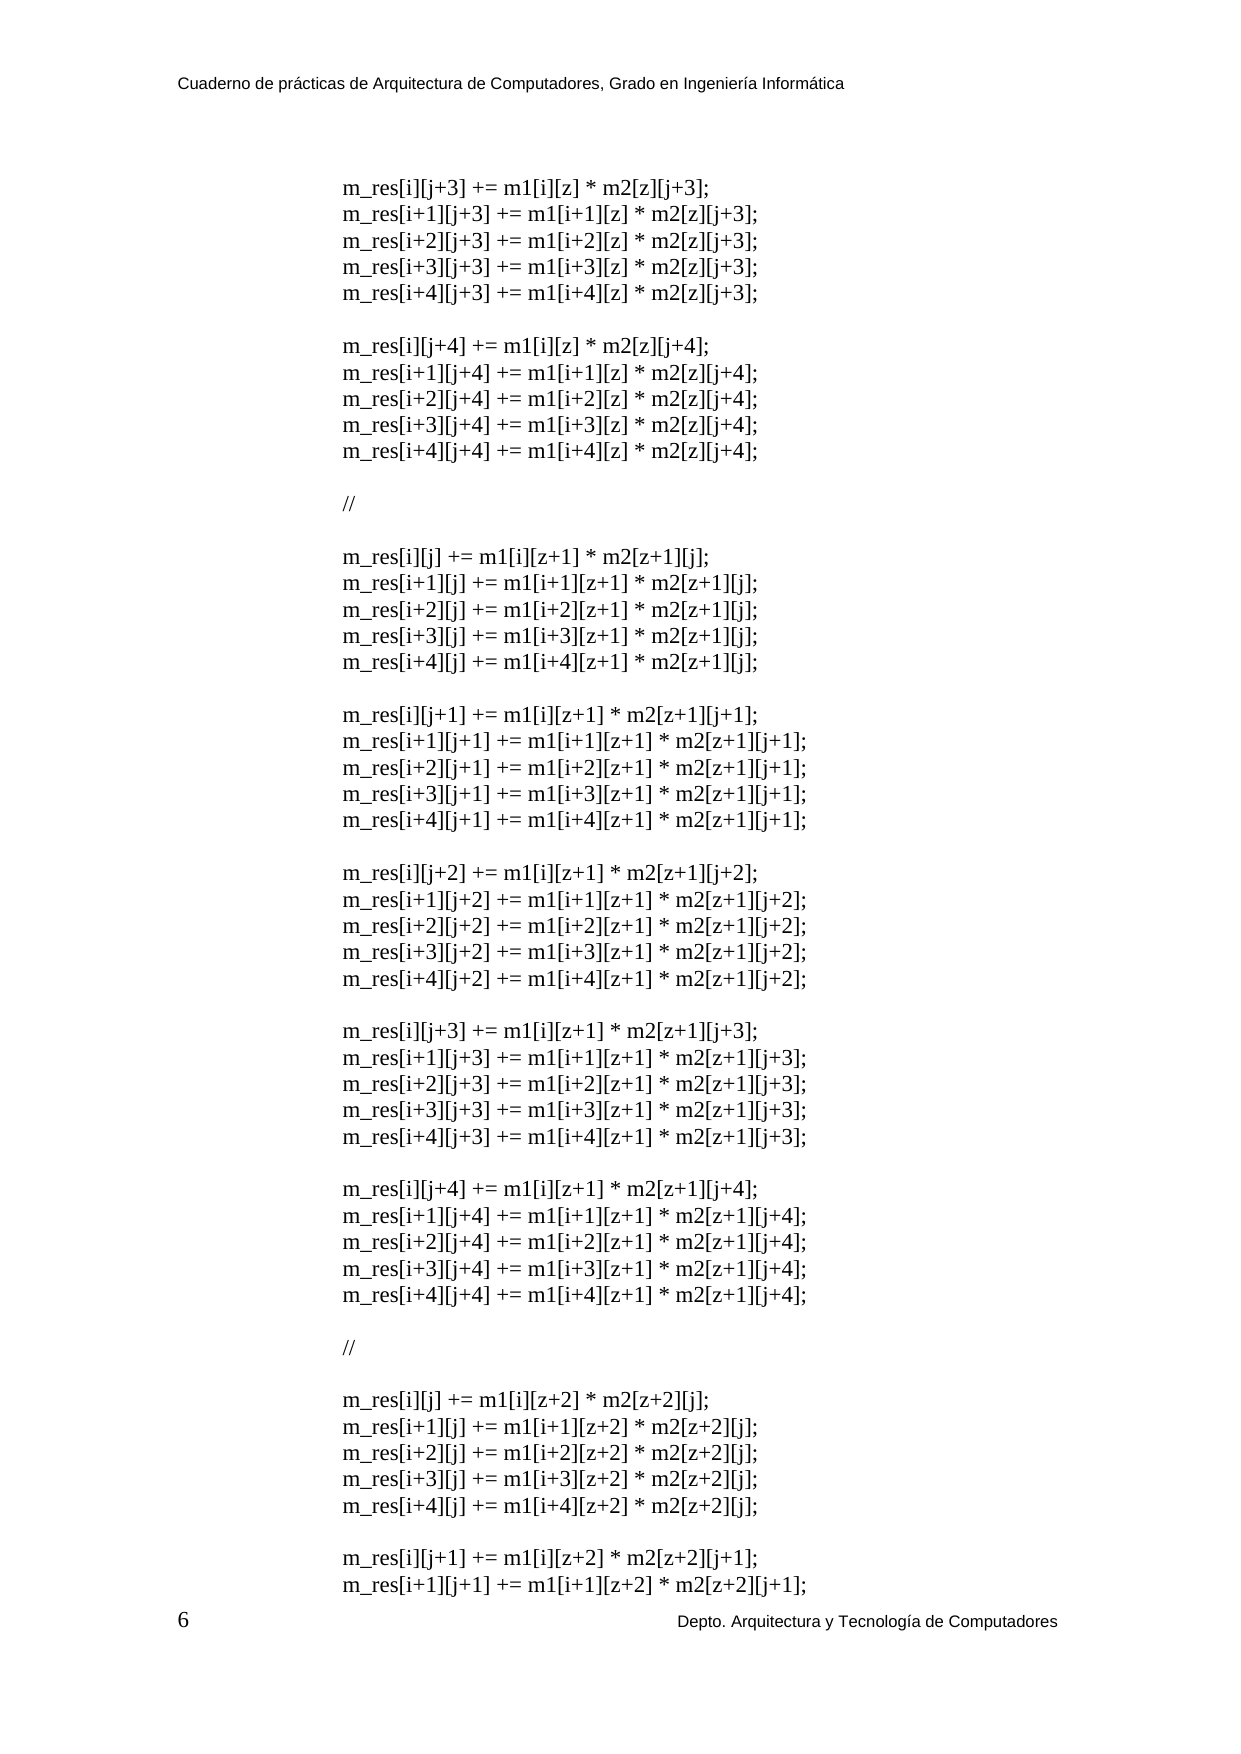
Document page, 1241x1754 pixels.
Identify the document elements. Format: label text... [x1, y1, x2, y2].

text m_res[i][j+4] += m1[i][z+1] * m2[z+1][j+4]; [177, 1176, 1063, 1202]
text m_res[i+2][j+3] += m1[i+2][z] * m2[z][j+3]; [177, 227, 1063, 253]
text // [177, 1334, 1063, 1360]
text m_res[i][j+4] += m1[i][z] * m2[z][j+4]; [177, 332, 1063, 358]
text m_res[i+1][j+2] += m1[i+1][z+1] * m2[z+1][j+2]; [177, 886, 1063, 912]
text m_res[i+3][j+3] += m1[i+3][z+1] * m2[z+1][j+3]; [177, 1096, 1063, 1123]
text m_res[i+4][j+3] += m1[i+4][z+1] * m2[z+1][j+3]; [177, 1123, 1063, 1149]
text m_res[i+3][j] += m1[i+3][z+1] * m2[z+1][j]; [177, 622, 1063, 648]
text m_res[i][j+3] += m1[i][z+1] * m2[z+1][j+3]; [177, 1017, 1063, 1044]
text // [177, 490, 1063, 517]
text m_res[i+4][j] += m1[i+4][z+1] * m2[z+1][j]; [177, 648, 1063, 675]
text m_res[i+4][j+2] += m1[i+4][z+1] * m2[z+1][j+2]; [177, 965, 1063, 991]
text m_res[i][j+3] += m1[i][z] * m2[z][j+3]; [177, 174, 1063, 200]
text m_res[i+4][j] += m1[i+4][z+2] * m2[z+2][j]; [177, 1492, 1063, 1518]
text m_res[i+1][j+3] += m1[i+1][z+1] * m2[z+1][j+3]; [177, 1044, 1063, 1070]
text m_res[i][j+2] += m1[i][z+1] * m2[z+1][j+2]; [177, 859, 1063, 886]
text m_res[i+2][j] += m1[i+2][z+2] * m2[z+2][j]; [177, 1439, 1063, 1465]
text m_res[i+4][j+4] += m1[i+4][z] * m2[z][j+4]; [177, 438, 1063, 464]
text m_res[i+3][j+4] += m1[i+3][z+1] * m2[z+1][j+4]; [177, 1254, 1063, 1281]
text m_res[i+1][j+1] += m1[i+1][z+2] * m2[z+2][j+1]; [177, 1571, 1063, 1597]
text m_res[i+1][j+3] += m1[i+1][z] * m2[z][j+3]; [177, 200, 1063, 227]
text m_res[i+2][j] += m1[i+2][z+1] * m2[z+1][j]; [177, 596, 1063, 622]
text m_res[i+3][j+3] += m1[i+3][z] * m2[z][j+3]; [177, 253, 1063, 279]
text m_res[i+3][j+1] += m1[i+3][z+1] * m2[z+1][j+1]; [177, 780, 1063, 807]
text m_res[i+2][j+4] += m1[i+2][z] * m2[z][j+4]; [177, 385, 1063, 411]
text m_res[i+1][j+4] += m1[i+1][z] * m2[z][j+4]; [177, 358, 1063, 385]
text m_res[i][j+1] += m1[i][z+1] * m2[z+1][j+1]; [177, 701, 1063, 727]
text m_res[i+2][j+4] += m1[i+2][z+1] * m2[z+1][j+4]; [177, 1228, 1063, 1254]
text m_res[i+4][j+1] += m1[i+4][z+1] * m2[z+1][j+1]; [177, 807, 1063, 833]
text m_res[i][j+1] += m1[i][z+2] * m2[z+2][j+1]; [177, 1544, 1063, 1571]
text m_res[i+3][j+2] += m1[i+3][z+1] * m2[z+1][j+2]; [177, 938, 1063, 965]
text m_res[i+1][j+1] += m1[i+1][z+1] * m2[z+1][j+1]; [177, 727, 1063, 754]
text m_res[i][j] += m1[i][z+1] * m2[z+1][j]; [177, 543, 1063, 569]
text m_res[i+4][j+3] += m1[i+4][z] * m2[z][j+3]; [177, 279, 1063, 306]
text m_res[i+1][j+4] += m1[i+1][z+1] * m2[z+1][j+4]; [177, 1202, 1063, 1228]
text m_res[i+2][j+3] += m1[i+2][z+1] * m2[z+1][j+3]; [177, 1070, 1063, 1096]
text m_res[i+3][j+4] += m1[i+3][z] * m2[z][j+4]; [177, 411, 1063, 438]
text m_res[i+1][j] += m1[i+1][z+2] * m2[z+2][j]; [177, 1413, 1063, 1439]
text m_res[i][j] += m1[i][z+2] * m2[z+2][j]; [177, 1386, 1063, 1413]
text m_res[i+2][j+2] += m1[i+2][z+1] * m2[z+1][j+2]; [177, 912, 1063, 938]
text m_res[i+4][j+4] += m1[i+4][z+1] * m2[z+1][j+4]; [177, 1281, 1063, 1307]
text m_res[i+3][j] += m1[i+3][z+2] * m2[z+2][j]; [177, 1465, 1063, 1492]
text m_res[i+1][j] += m1[i+1][z+1] * m2[z+1][j]; [177, 569, 1063, 596]
text m_res[i+2][j+1] += m1[i+2][z+1] * m2[z+1][j+1]; [177, 754, 1063, 780]
